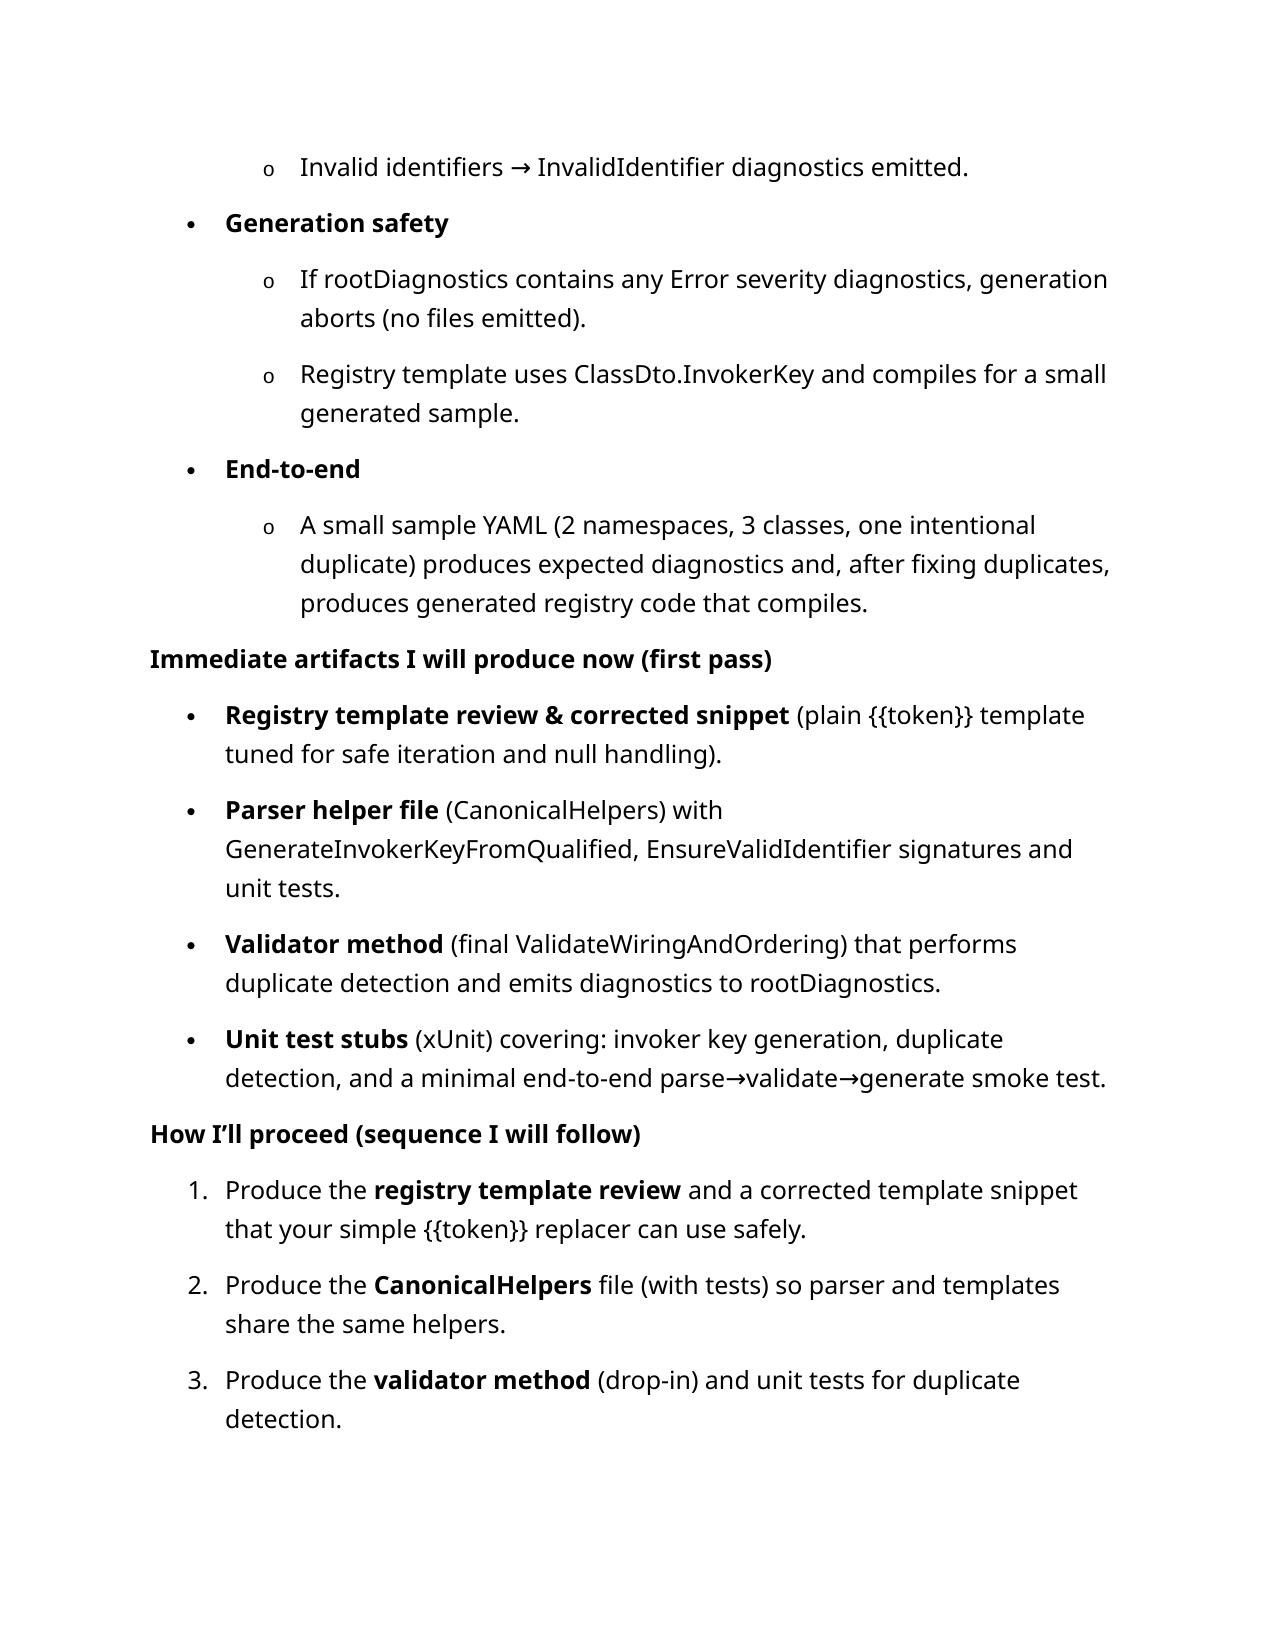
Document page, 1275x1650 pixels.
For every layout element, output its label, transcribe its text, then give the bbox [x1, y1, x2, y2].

list Produce the validator method (drop‑in) and unit tests for duplicate detection. [187, 1362, 1125, 1436]
list Registry template review & corrected snippet (plain {{token}} template tuned for safe iteration and null handling). [187, 697, 1125, 771]
list Registry template uses ClassDto.InvokerKey and compiles for a small generated sample. [262, 357, 1125, 430]
list Parser helper file (CanonicalHelpers) with GenerateInvokerKeyFromQualified, EnsureValidIdentifier signatures and unit tests. [187, 792, 1125, 905]
list Invalid identifiers → InvalidIdentifier diagnostics emitted. [262, 150, 1125, 184]
list End‑to‑end [187, 452, 1125, 486]
list Generation safety [187, 206, 1125, 240]
text Immediate artifacts I will produce now (first pass) [150, 642, 1125, 676]
list Produce the CanonicalHelpers file (with tests) so parser and templates share the same helpers. [187, 1267, 1125, 1341]
list Unit test stubs (xUnit) covering: invoker key generation, duplicate detection, and a minimal end‑to‑end parse→validate→generate smoke test. [187, 1022, 1125, 1095]
list Validator method (final ValidateWiringAndOrdering) that performs duplicate detection and emits diagnostics to rootDiagnostics. [187, 927, 1125, 1000]
list If rootDiagnostics contains any Error severity diagnostics, generation aborts (no files emitted). [262, 262, 1125, 335]
list A small sample YAML (2 namespaces, 3 classes, one intentional duplicate) produces expected diagnostics and, after fixing duplicates, produces generated registry code that compiles. [262, 507, 1125, 620]
list Produce the registry template review and a corrected template snippet that your simple {{token}} replacer can use safely. [187, 1172, 1125, 1246]
text How I’ll proceed (sequence I will follow) [150, 1117, 1125, 1151]
